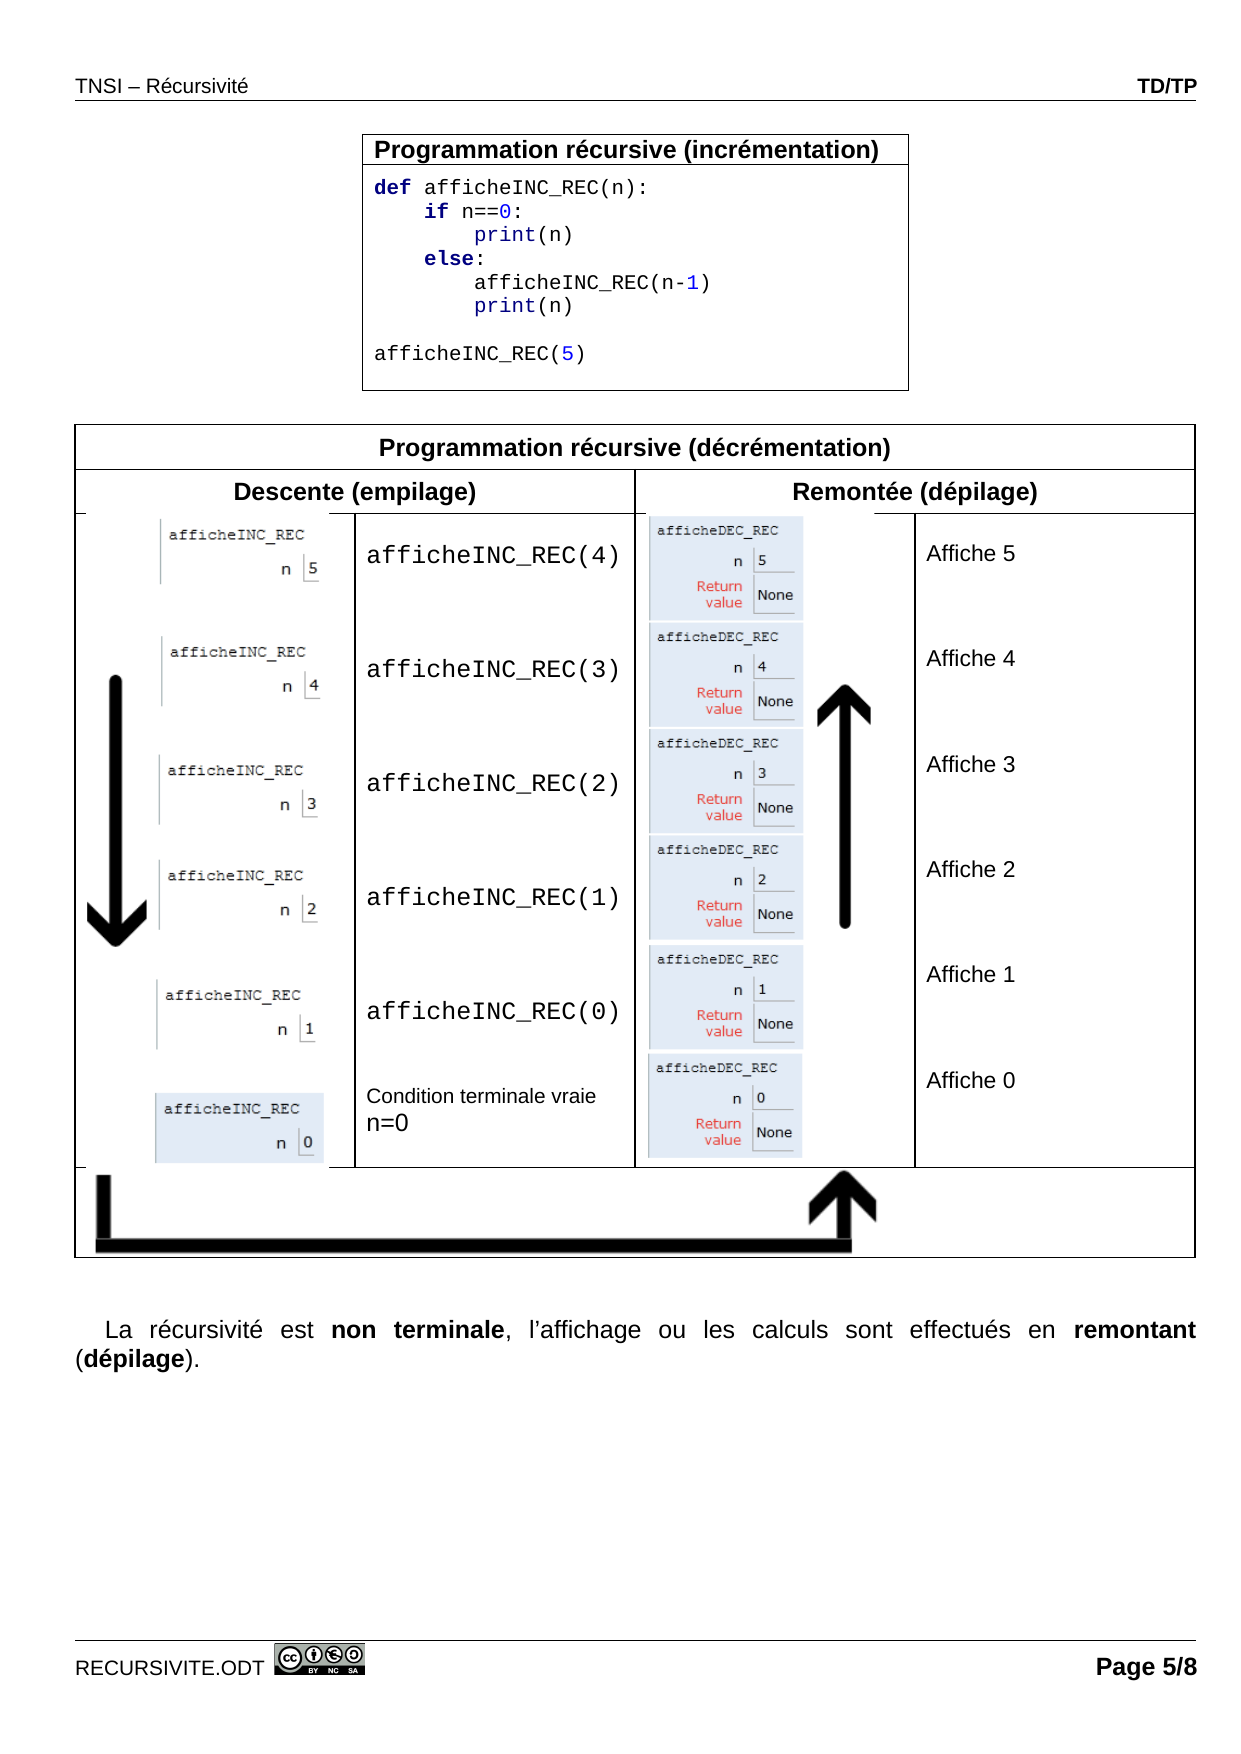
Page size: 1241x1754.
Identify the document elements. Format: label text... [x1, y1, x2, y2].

table_cell [76, 1168, 86, 1257]
table_cell [636, 514, 914, 1167]
table_header Programmation récursive (décrémentation) [76, 425, 1194, 469]
table_cell [330, 514, 354, 1167]
picture [274, 1643, 365, 1675]
table_cell Descente (empilage) [76, 470, 634, 512]
table_cell Remontée (dépilage) [636, 470, 1194, 512]
table_cell [76, 514, 86, 1167]
table_cell def afficheINC_REC(n): if n==0: print(n) else: afficheINC_REC(n-1) print(n) afficheINC_REC(5) [363, 165, 908, 390]
table_cell afficheINC_REC(4) afficheINC_REC(3) afficheINC_REC(2) afficheINC_REC(1) afficheINC_REC(0) Condition terminale vraie n=0 [356, 514, 634, 1167]
text La récursivité est non terminale, l’affichage ou les calculs sont effectués en remontant (dépilage). [75, 1315, 1196, 1373]
table_cell [879, 1168, 1194, 1257]
table_cell Affiche 5 Affiche 4 Affiche 3 Affiche 2 Affiche 1 Affiche 0 [916, 514, 1194, 1167]
table_header Programmation récursive (incrémentation) [363, 135, 908, 164]
